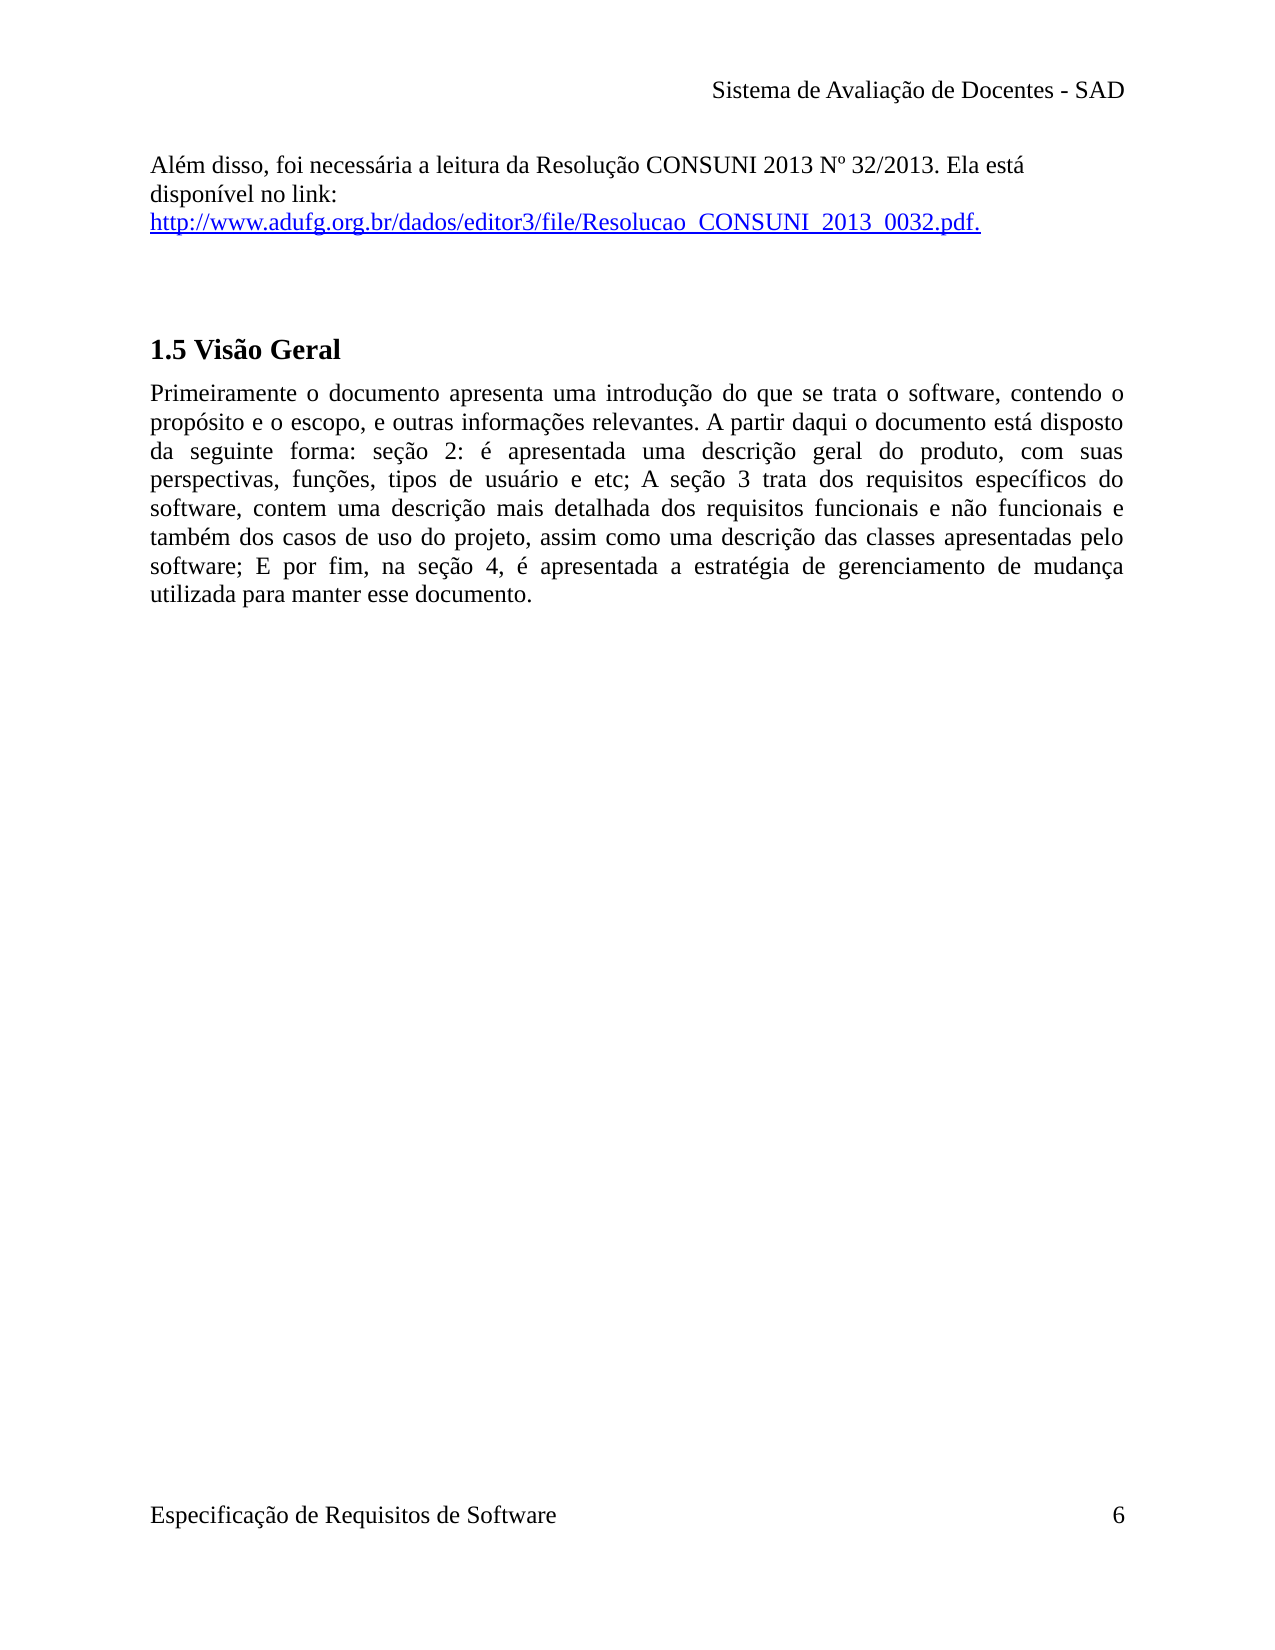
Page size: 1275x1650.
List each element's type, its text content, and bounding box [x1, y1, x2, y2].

subtitle 1.5 Visão Geral [150, 332, 1125, 366]
text Além disso, foi necessária a leitura da Resolução CONSUNI 2013 Nº 32/2013. Ela está disponível no link: http://www.adufg.org.br/dados/editor3/file/Resolucao_CONSUNI_2013_0032.pdf. [150, 150, 1125, 236]
text Primeiramente o documento apresenta uma introdução do que se trata o software, contendo o propósito e o escopo, e outras informações relevantes. A partir daqui o documento está disposto da seguinte forma: seção 2: é apresentada uma descrição geral do produto, com suas perspectivas, funções, tipos de usuário e etc; A seção 3 trata dos requisitos específicos do software, contem uma descrição mais detalhada dos requisitos funcionais e não funcionais e também dos casos de uso do projeto, assim como uma descrição das classes apresentadas pelo software; E por fim, na seção 4, é apresentada a estratégia de gerenciamento de mudança utilizada para manter esse documento. [150, 378, 1125, 608]
